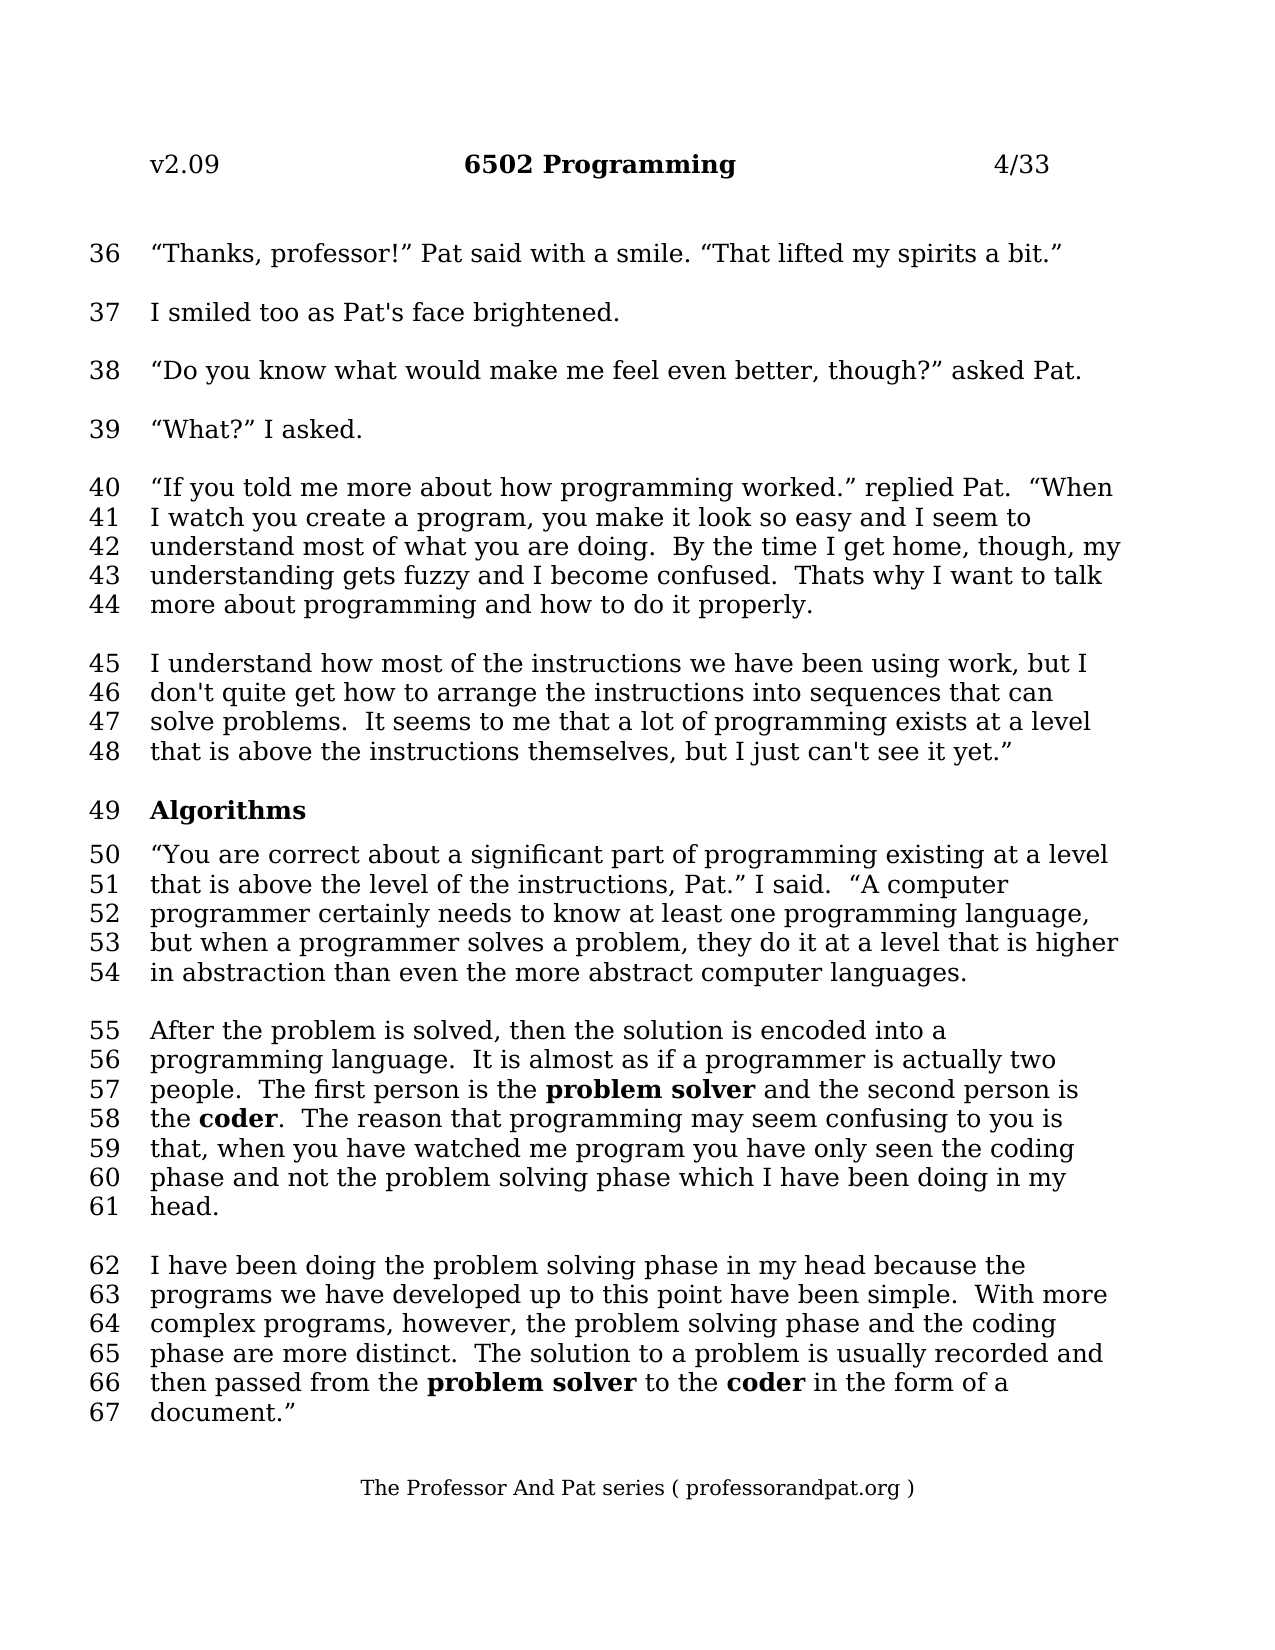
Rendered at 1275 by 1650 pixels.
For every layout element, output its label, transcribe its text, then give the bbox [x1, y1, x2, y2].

text I understand how most of the instructions we have been using work, but I don't quite get how to arrange the instructions into sequences that can solve problems. It seems to me that a lot of programming exists at a level that is above the instructions themselves, but I just can't see it yet.” [150, 649, 1125, 766]
subtitle Algorithms [150, 796, 1125, 826]
text “You are correct about a significant part of programming existing at a level that is above the level of the instructions, Pat.” I said. “A computer programmer certainly needs to know at least one programming language, but when a programmer solves a problem, they do it at a level that is higher in abstraction than even the more abstract computer languages. [150, 841, 1125, 987]
text “If you told me more about how programming worked.” replied Pat. “When I watch you create a program, you make it look so easy and I seem to understand most of what you are doing. By the time I get home, though, my understanding gets fuzzy and I become confused. Thats why I want to talk more about programming and how to do it properly. [150, 473, 1125, 620]
text I have been doing the problem solving phase in my head because the programs we have developed up to this point have been simple. With more complex programs, however, the problem solving phase and the coding phase are more distinct. The solution to a problem is usually recorded and then passed from the problem solver to the coder in the form of a document.” [150, 1251, 1125, 1427]
text I smiled too as Pat's face brightened. [150, 298, 1125, 327]
text “What?” I asked. [150, 415, 1125, 444]
text “Do you know what would make me feel even better, though?” asked Pat. [150, 356, 1125, 386]
text “Thanks, professor!” Pat said with a smile. “That lifted my spirits a bit.” [150, 239, 1125, 268]
text After the problem is solved, then the solution is encoded into a programming language. It is almost as if a programmer is actually two people. The first person is the problem solver and the second person is the coder. The reason that programming may seem confusing to you is that, when you have watched me program you have only seen the coding phase and not the problem solving phase which I have been doing in my head. [150, 1016, 1125, 1222]
